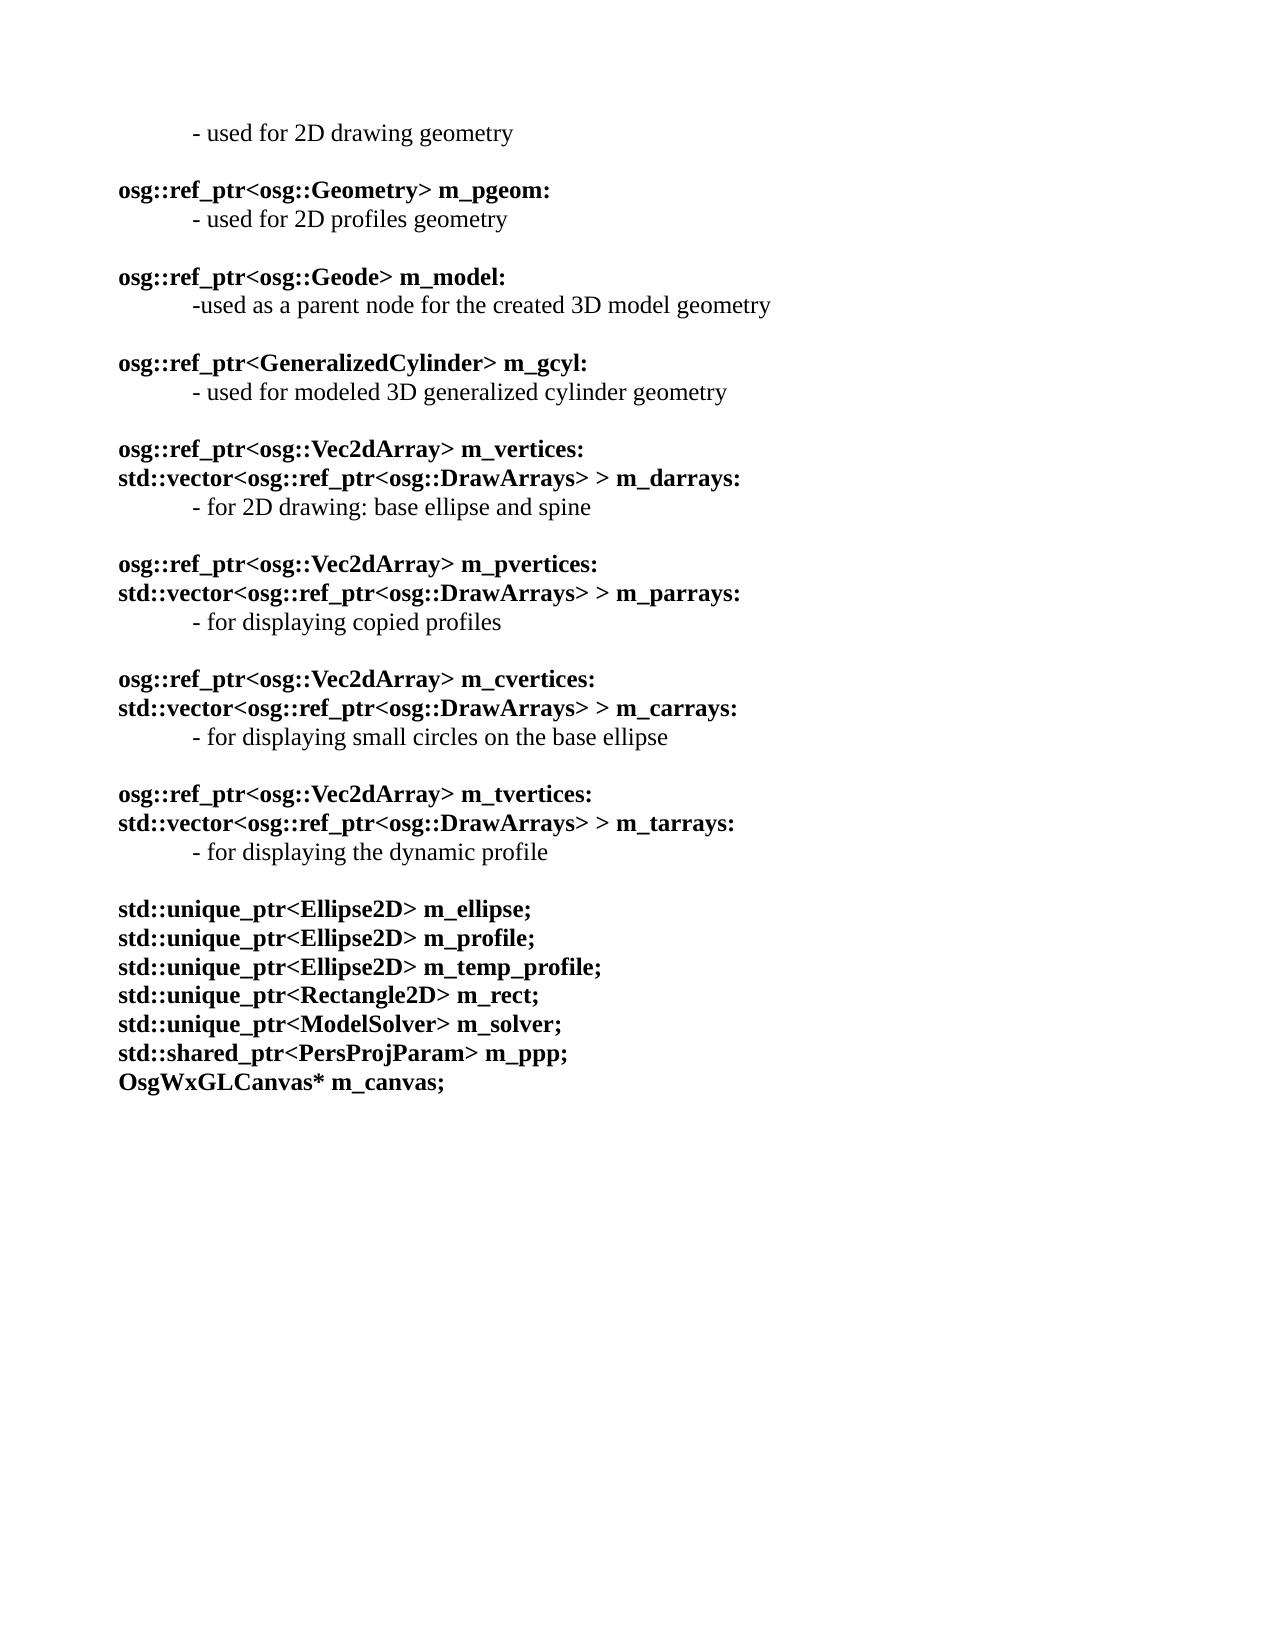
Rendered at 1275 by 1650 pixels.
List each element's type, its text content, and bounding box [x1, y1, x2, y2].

text osg::ref_ptr<osg::Vec2dArray> m_tvertices: [118, 779, 1157, 808]
text -used as a parent node for the created 3D model geometry [118, 291, 1157, 319]
text std::unique_ptr<Ellipse2D> m_ellipse; [118, 894, 1157, 923]
text osg::ref_ptr<osg::Geometry> m_pgeom: [118, 176, 1157, 204]
text - for 2D drawing: base ellipse and spine [118, 492, 1157, 521]
text OsgWxGLCanvas* m_canvas; [118, 1067, 1157, 1096]
text std::vector<osg::ref_ptr<osg::DrawArrays> > m_tarrays: [118, 808, 1157, 837]
text std::vector<osg::ref_ptr<osg::DrawArrays> > m_parrays: [118, 578, 1157, 607]
text osg::ref_ptr<GeneralizedCylinder> m_gcyl: [118, 348, 1157, 377]
text - used for modeled 3D generalized cylinder geometry [118, 377, 1157, 406]
text std::shared_ptr<PersProjParam> m_ppp; [118, 1038, 1157, 1067]
text std::unique_ptr<Ellipse2D> m_temp_profile; [118, 952, 1157, 981]
text std::unique_ptr<ModelSolver> m_solver; [118, 1009, 1157, 1038]
text std::vector<osg::ref_ptr<osg::DrawArrays> > m_darrays: [118, 463, 1157, 492]
text - used for 2D profiles geometry [118, 204, 1157, 233]
text std::vector<osg::ref_ptr<osg::DrawArrays> > m_carrays: [118, 693, 1157, 722]
text - used for 2D drawing geometry [118, 118, 1157, 147]
text - for displaying copied profiles [118, 607, 1157, 636]
text std::unique_ptr<Ellipse2D> m_profile; [118, 923, 1157, 952]
text - for displaying the dynamic profile [118, 837, 1157, 866]
text osg::ref_ptr<osg::Geode> m_model: [118, 262, 1157, 291]
text osg::ref_ptr<osg::Vec2dArray> m_pvertices: [118, 549, 1157, 578]
text - for displaying small circles on the base ellipse [118, 722, 1157, 751]
text osg::ref_ptr<osg::Vec2dArray> m_cvertices: [118, 664, 1157, 693]
text std::unique_ptr<Rectangle2D> m_rect; [118, 981, 1157, 1009]
text osg::ref_ptr<osg::Vec2dArray> m_vertices: [118, 434, 1157, 463]
